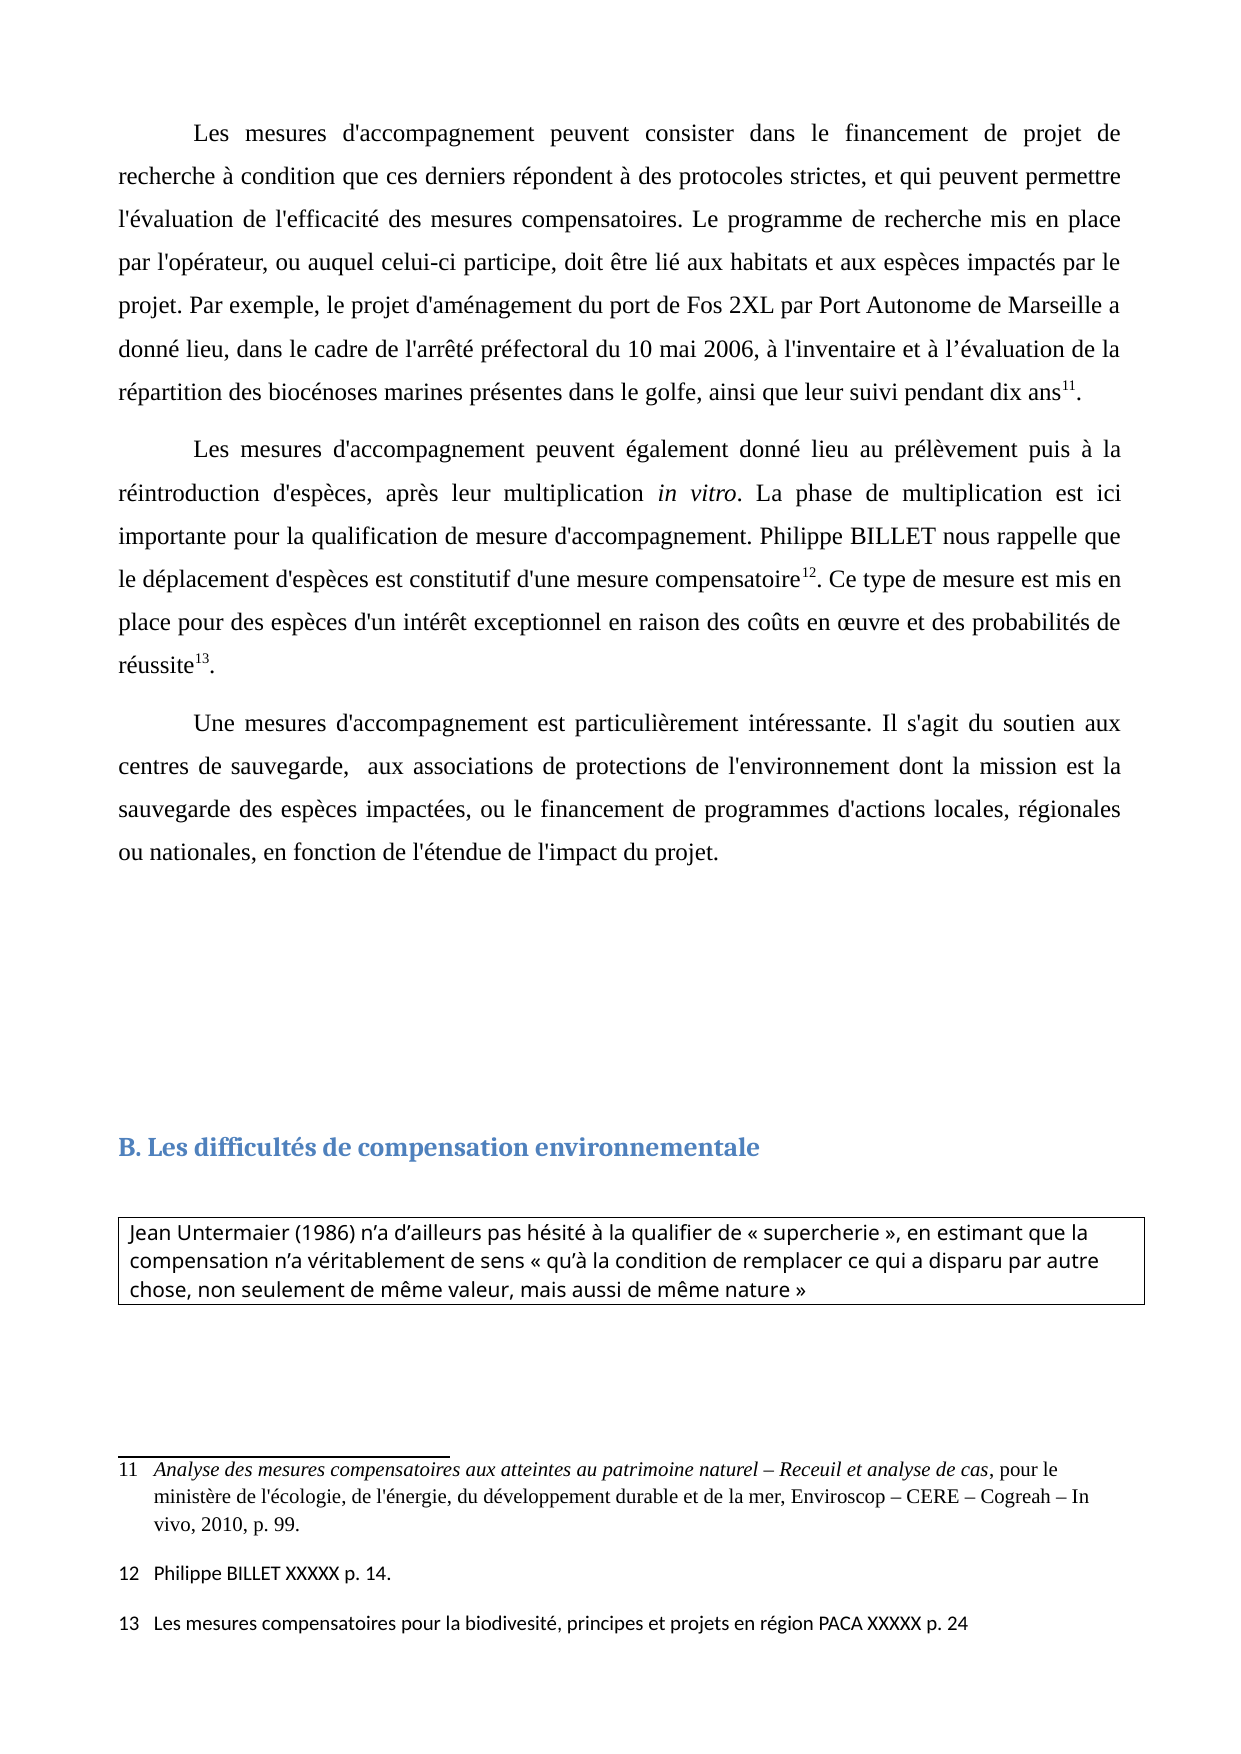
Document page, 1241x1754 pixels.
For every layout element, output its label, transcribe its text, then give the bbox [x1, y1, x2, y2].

text Une mesures d'accompagnement est particulièrement intéressante. Il s'agit du soutien aux centres de sauvegarde, aux associations de protections de l'environnement dont la mission est la sauvegarde des espèces impactées, ou le financement de programmes d'actions locales, régionales ou nationales, en fonction de l'étendue de l'impact du projet. [118, 708, 1122, 866]
text Analyse des mesures compensatoires aux atteintes au patrimoine naturel – Receuil et analyse de cas, pour le ministère de l'écologie, de l'énergie, du développement durable et de la mer, Enviroscop – CERE – Cogreah – In vivo, 2010, p. 99. [118, 1457, 1122, 1536]
text Les mesures compensatoires pour la biodivesité, principes et projets en région PACA XXXXX p. 24 [118, 1610, 1122, 1636]
table_header Jean Untermaier (1986) n’a d’ailleurs pas hésité à la qualifier de « supercherie », en estimant que la compensation n’a véritablement de sens « qu’à la condition de remplacer ce qui a disparu par autre chose, non seulement de même valeur, mais aussi de même nature » [119, 1218, 1144, 1303]
text Philippe BILLET XXXXX p. 14. [118, 1560, 1122, 1586]
text Les mesures d'accompagnement peuvent également donné lieu au prélèvement puis à la réintroduction d'espèces, après leur multiplication in vitro. La phase de multiplication est ici importante pour la qualification de mesure d'accompagnement. Philippe BILLET nous rappelle que le déplacement d'espèces est constitutif d'une mesure compensatoire. Ce type de mesure est mis en place pour des espèces d'un intérêt exceptionnel en raison des coûts en œuvre et des probabilités de réussite. [118, 434, 1122, 679]
text Les mesures d'accompagnement peuvent consister dans le financement de projet de recherche à condition que ces derniers répondent à des protocoles strictes, et qui peuvent permettre l'évaluation de l'efficacité des mesures compensatoires. Le programme de recherche mis en place par l'opérateur, ou auquel celui-ci participe, doit être lié aux habitats et aux espèces impactés par le projet. Par exemple, le projet d'aménagement du port de Fos 2XL par Port Autonome de Marseille a donné lieu, dans le cadre de l'arrêté préfectoral du 10 mai 2006, à l'inventaire et à l’évaluation de la répartition des biocénoses marines présentes dans le golfe, ainsi que leur suivi pendant dix ans. [118, 118, 1122, 406]
subtitle B. Les difficultés de compensation environnementale [118, 1132, 1122, 1163]
